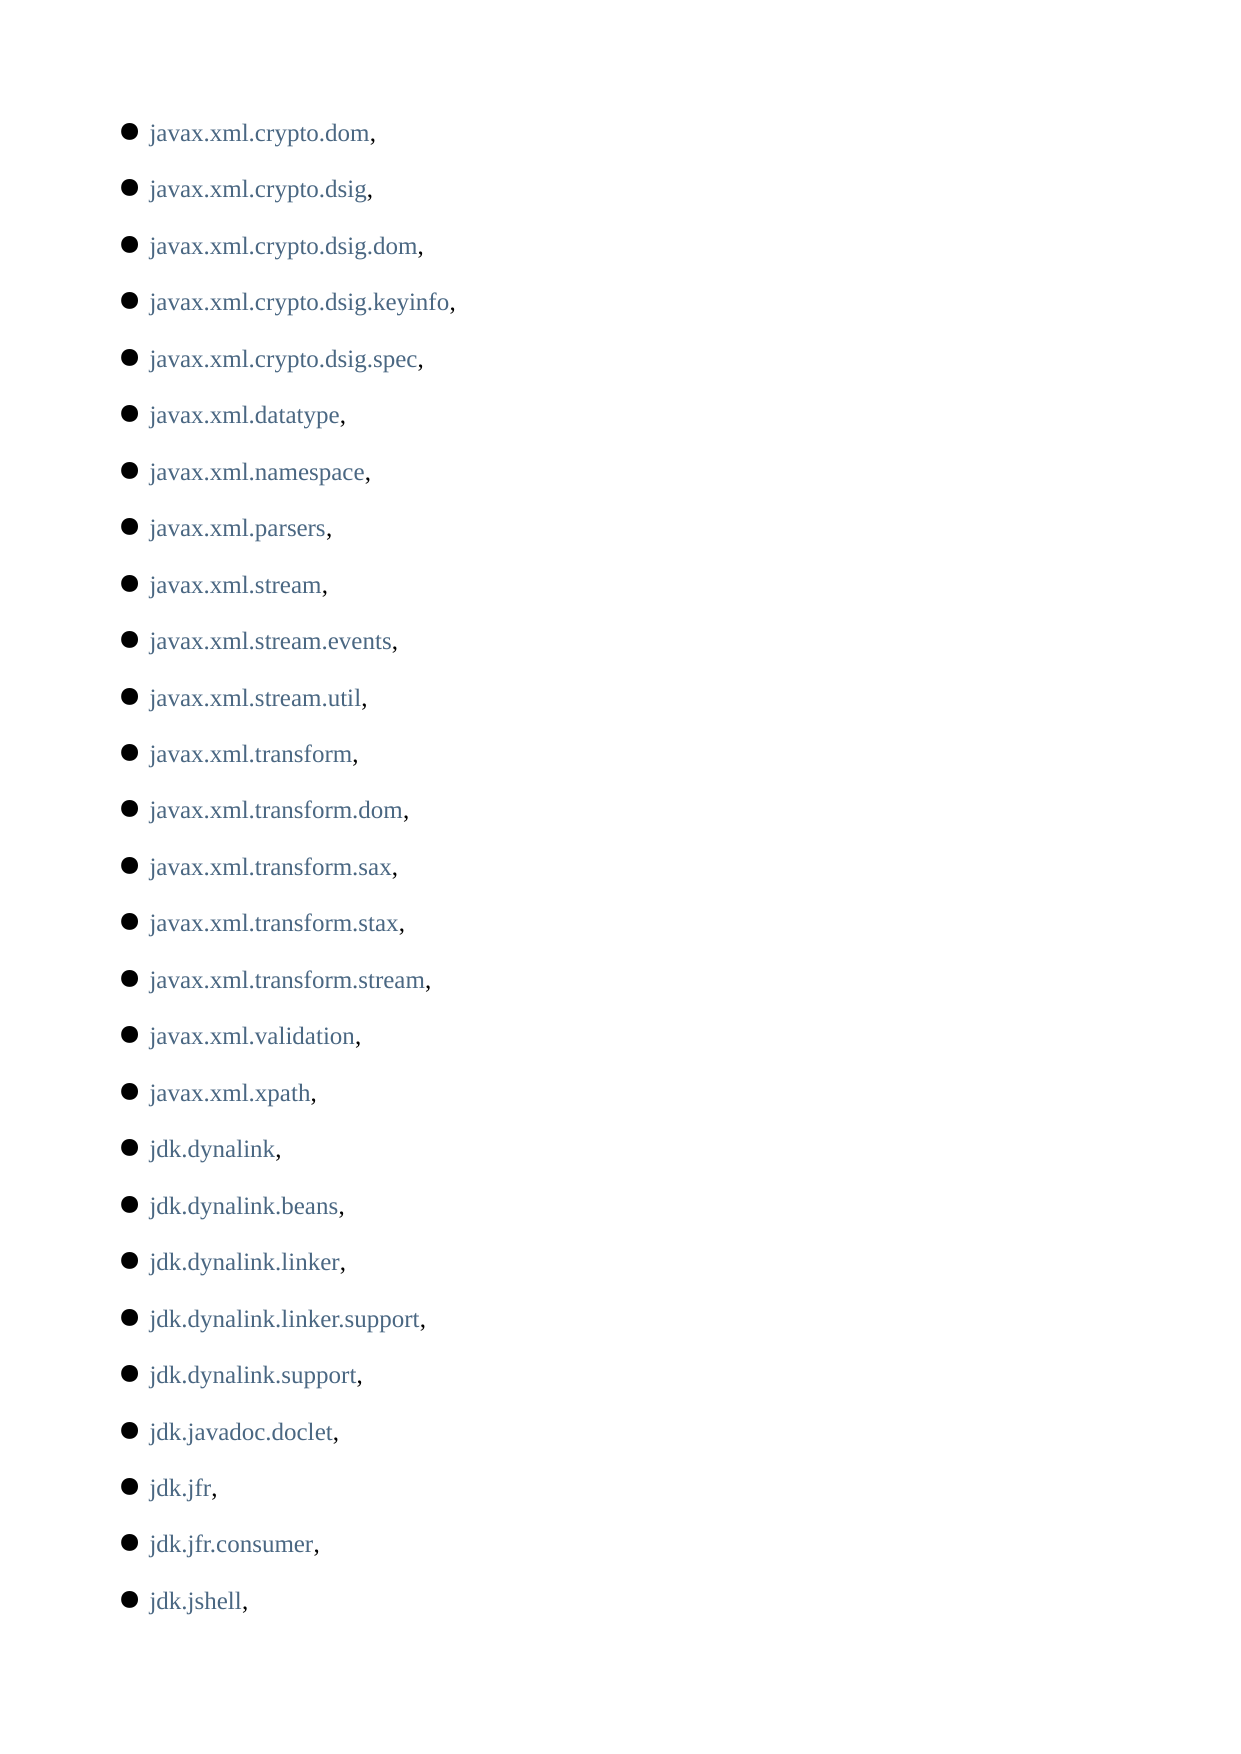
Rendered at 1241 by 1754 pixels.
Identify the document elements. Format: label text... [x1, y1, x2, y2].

list jdk.dynalink.linker, [149, 1247, 1091, 1276]
list jdk.jfr.consumer, [149, 1529, 1091, 1558]
list javax.xml.transform.sax, [149, 852, 1091, 881]
list javax.xml.crypto.dom, [149, 118, 1091, 147]
list javax.xml.transform.dom, [149, 796, 1091, 824]
list javax.xml.stream.util, [149, 683, 1091, 711]
list jdk.dynalink.beans, [149, 1191, 1091, 1219]
list jdk.dynalink.linker.support, [149, 1304, 1091, 1332]
list javax.xml.parsers, [149, 513, 1091, 542]
list javax.xml.crypto.dsig.spec, [149, 344, 1091, 373]
list javax.xml.transform, [149, 739, 1091, 768]
list jdk.dynalink, [149, 1134, 1091, 1163]
list javax.xml.crypto.dsig, [149, 174, 1091, 203]
list jdk.jshell, [149, 1586, 1091, 1615]
list javax.xml.crypto.dsig.keyinfo, [149, 287, 1091, 316]
list jdk.dynalink.support, [149, 1360, 1091, 1389]
list javax.xml.transform.stream, [149, 965, 1091, 994]
list jdk.jfr, [149, 1473, 1091, 1502]
list javax.xml.crypto.dsig.dom, [149, 231, 1091, 260]
list javax.xml.namespace, [149, 457, 1091, 486]
list javax.xml.datatype, [149, 400, 1091, 429]
list javax.xml.xpath, [149, 1078, 1091, 1107]
list jdk.javadoc.doclet, [149, 1417, 1091, 1445]
list javax.xml.stream.events, [149, 626, 1091, 655]
list javax.xml.transform.stax, [149, 908, 1091, 937]
list javax.xml.validation, [149, 1021, 1091, 1050]
list javax.xml.stream, [149, 570, 1091, 598]
